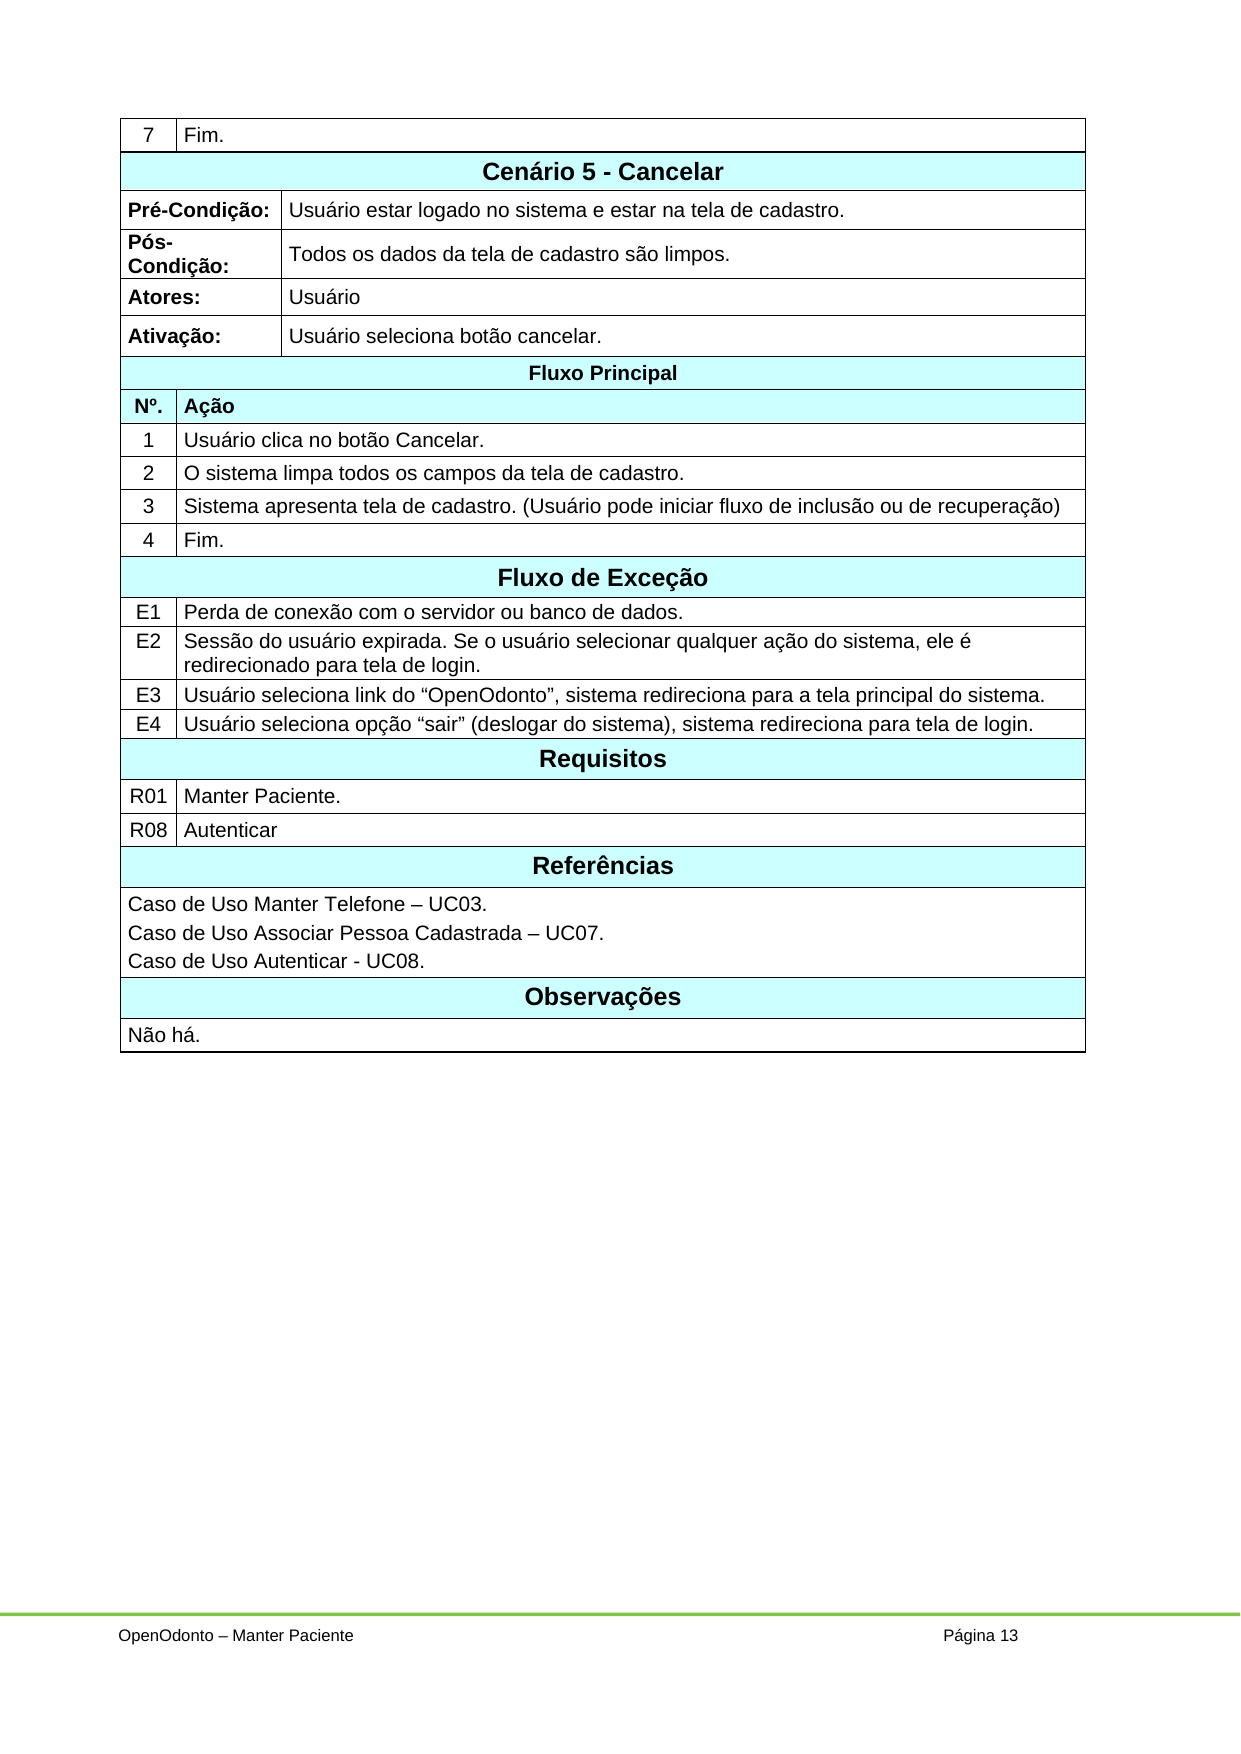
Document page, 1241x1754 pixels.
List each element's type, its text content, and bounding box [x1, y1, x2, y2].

table_cell O sistema limpa todos os campos da tela de cadastro. [177, 457, 1085, 489]
table_cell Usuário seleciona opção “sair” (deslogar do sistema), sistema redireciona para tela de login. [177, 710, 1085, 738]
table_cell Sessão do usuário expirada. Se o usuário selecionar qualquer ação do sistema, ele é redirecionado para tela de login. [177, 627, 1085, 679]
table_cell Pré-Condição: [121, 191, 281, 229]
table_cell Nº. [121, 390, 176, 422]
table_cell Perda de conexão com o servidor ou banco de dados. [177, 598, 1085, 626]
table_cell E3 [121, 680, 176, 708]
table_cell 2 [121, 457, 176, 489]
table_cell Fim. [177, 524, 1085, 556]
table_cell R01 [121, 780, 176, 812]
table_cell Fim. [177, 119, 1085, 151]
table_cell Fluxo Principal [121, 357, 1085, 389]
table_cell Fluxo de Exceção [121, 557, 1085, 597]
table_cell R08 [121, 814, 176, 846]
table_cell E4 [121, 710, 176, 738]
table_cell Não há. [121, 1019, 1085, 1051]
table_cell E2 [121, 627, 176, 679]
table_cell E1 [121, 598, 176, 626]
table_cell Usuário [282, 279, 1085, 314]
table_cell Observações [121, 978, 1085, 1018]
table_cell Caso de Uso Manter Telefone – UC03. Caso de Uso Associar Pessoa Cadastrada – UC07. Caso de Uso Autenticar - UC08. [121, 888, 1085, 977]
table_cell Usuário estar logado no sistema e estar na tela de cadastro. [282, 191, 1085, 229]
table_cell 7 [121, 119, 176, 151]
table_cell Requisitos [121, 739, 1085, 779]
table_cell Atores: [121, 279, 281, 314]
table_cell Sistema apresenta tela de cadastro. (Usuário pode iniciar fluxo de inclusão ou de recuperação) [177, 490, 1085, 522]
table_cell 4 [121, 524, 176, 556]
table_cell 3 [121, 490, 176, 522]
table_cell Usuário clica no botão Cancelar. [177, 424, 1085, 456]
table_cell Referências [121, 847, 1085, 887]
table_cell Ação [177, 390, 1085, 422]
table_cell Usuário seleciona link do “OpenOdonto”, sistema redireciona para a tela principal do sistema. [177, 680, 1085, 708]
table_cell Pós-Condição: [121, 230, 281, 278]
table_cell 1 [121, 424, 176, 456]
table_cell Usuário seleciona botão cancelar. [282, 316, 1085, 356]
table_cell Ativação: [121, 316, 281, 356]
table_cell Cenário 5 - Cancelar [121, 153, 1085, 189]
table_cell Manter Paciente. [177, 780, 1085, 812]
table_cell Autenticar [177, 814, 1085, 846]
table_cell Todos os dados da tela de cadastro são limpos. [282, 230, 1085, 278]
